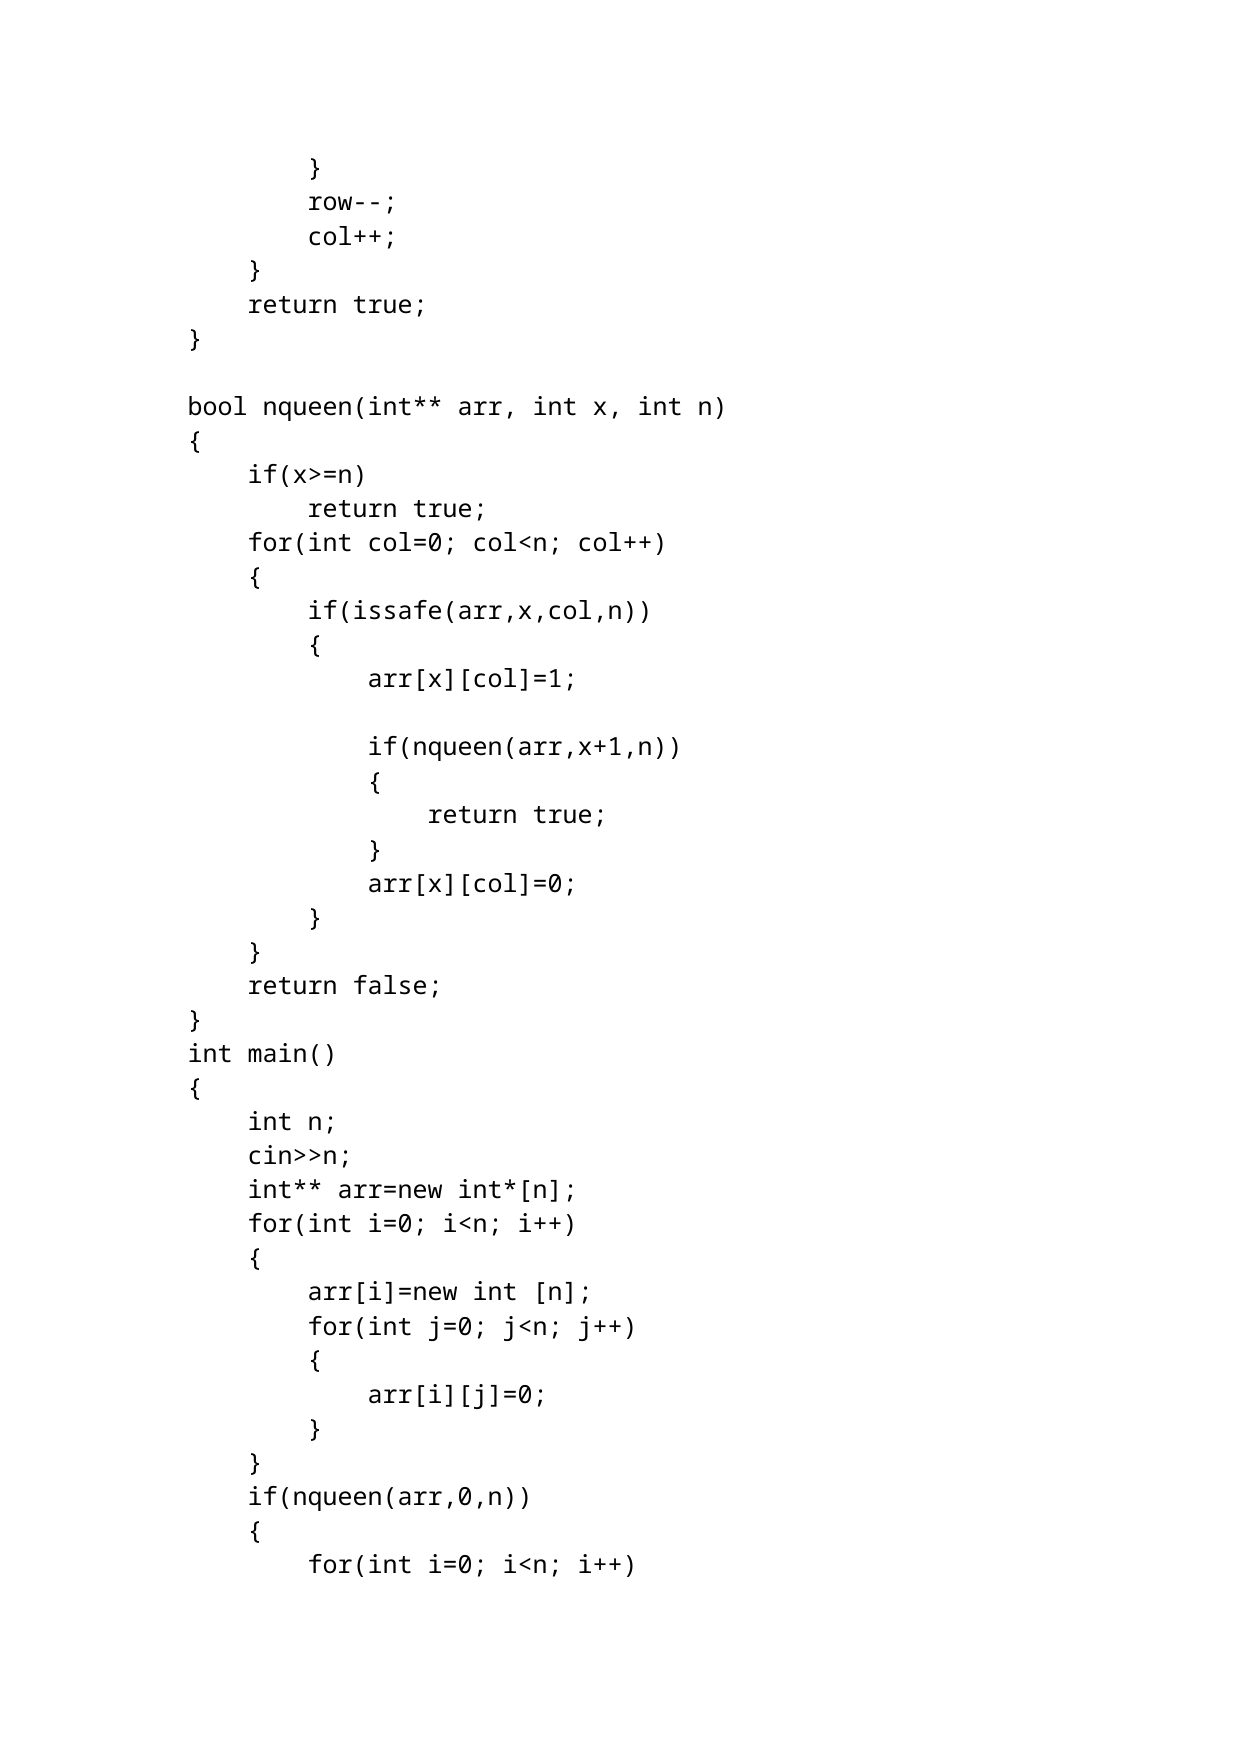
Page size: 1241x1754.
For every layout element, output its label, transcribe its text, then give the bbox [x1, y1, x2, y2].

text return true; [187, 286, 1053, 320]
text bool nqueen(int** arr, int x, int n) [187, 388, 1053, 422]
text } [187, 831, 1053, 865]
text return false; [187, 967, 1053, 1002]
text { [187, 763, 1053, 797]
text arr[i]=new int [n]; [187, 1274, 1053, 1308]
text int main() [187, 1036, 1053, 1070]
text } [187, 1444, 1053, 1478]
text int** arr=new int*[n]; [187, 1172, 1053, 1206]
text int n; [187, 1104, 1053, 1138]
text } [187, 1002, 1053, 1036]
text return true; [187, 491, 1053, 525]
text { [187, 422, 1053, 457]
text { [187, 1240, 1053, 1274]
text for(int i=0; i<n; i++) [187, 1206, 1053, 1240]
text for(int i=0; i<n; i++) [187, 1547, 1053, 1581]
text } [187, 899, 1053, 933]
text for(int j=0; j<n; j++) [187, 1308, 1053, 1342]
text arr[i][j]=0; [187, 1376, 1053, 1410]
text } [187, 252, 1053, 286]
text for(int col=0; col<n; col++) [187, 525, 1053, 559]
text col++; [187, 218, 1053, 252]
text { [187, 559, 1053, 593]
text return true; [187, 797, 1053, 831]
text if(nqueen(arr,x+1,n)) [187, 729, 1053, 763]
text row--; [187, 184, 1053, 218]
text } [187, 933, 1053, 967]
text if(issafe(arr,x,col,n)) [187, 593, 1053, 627]
text } [187, 1410, 1053, 1444]
text { [187, 1512, 1053, 1547]
text if(nqueen(arr,0,n)) [187, 1478, 1053, 1512]
text } [187, 320, 1053, 354]
text } [187, 150, 1053, 184]
text arr[x][col]=1; [187, 661, 1053, 695]
text { [187, 1342, 1053, 1376]
text { [187, 627, 1053, 661]
text cin>>n; [187, 1138, 1053, 1172]
text if(x>=n) [187, 457, 1053, 491]
text { [187, 1070, 1053, 1104]
text arr[x][col]=0; [187, 865, 1053, 899]
